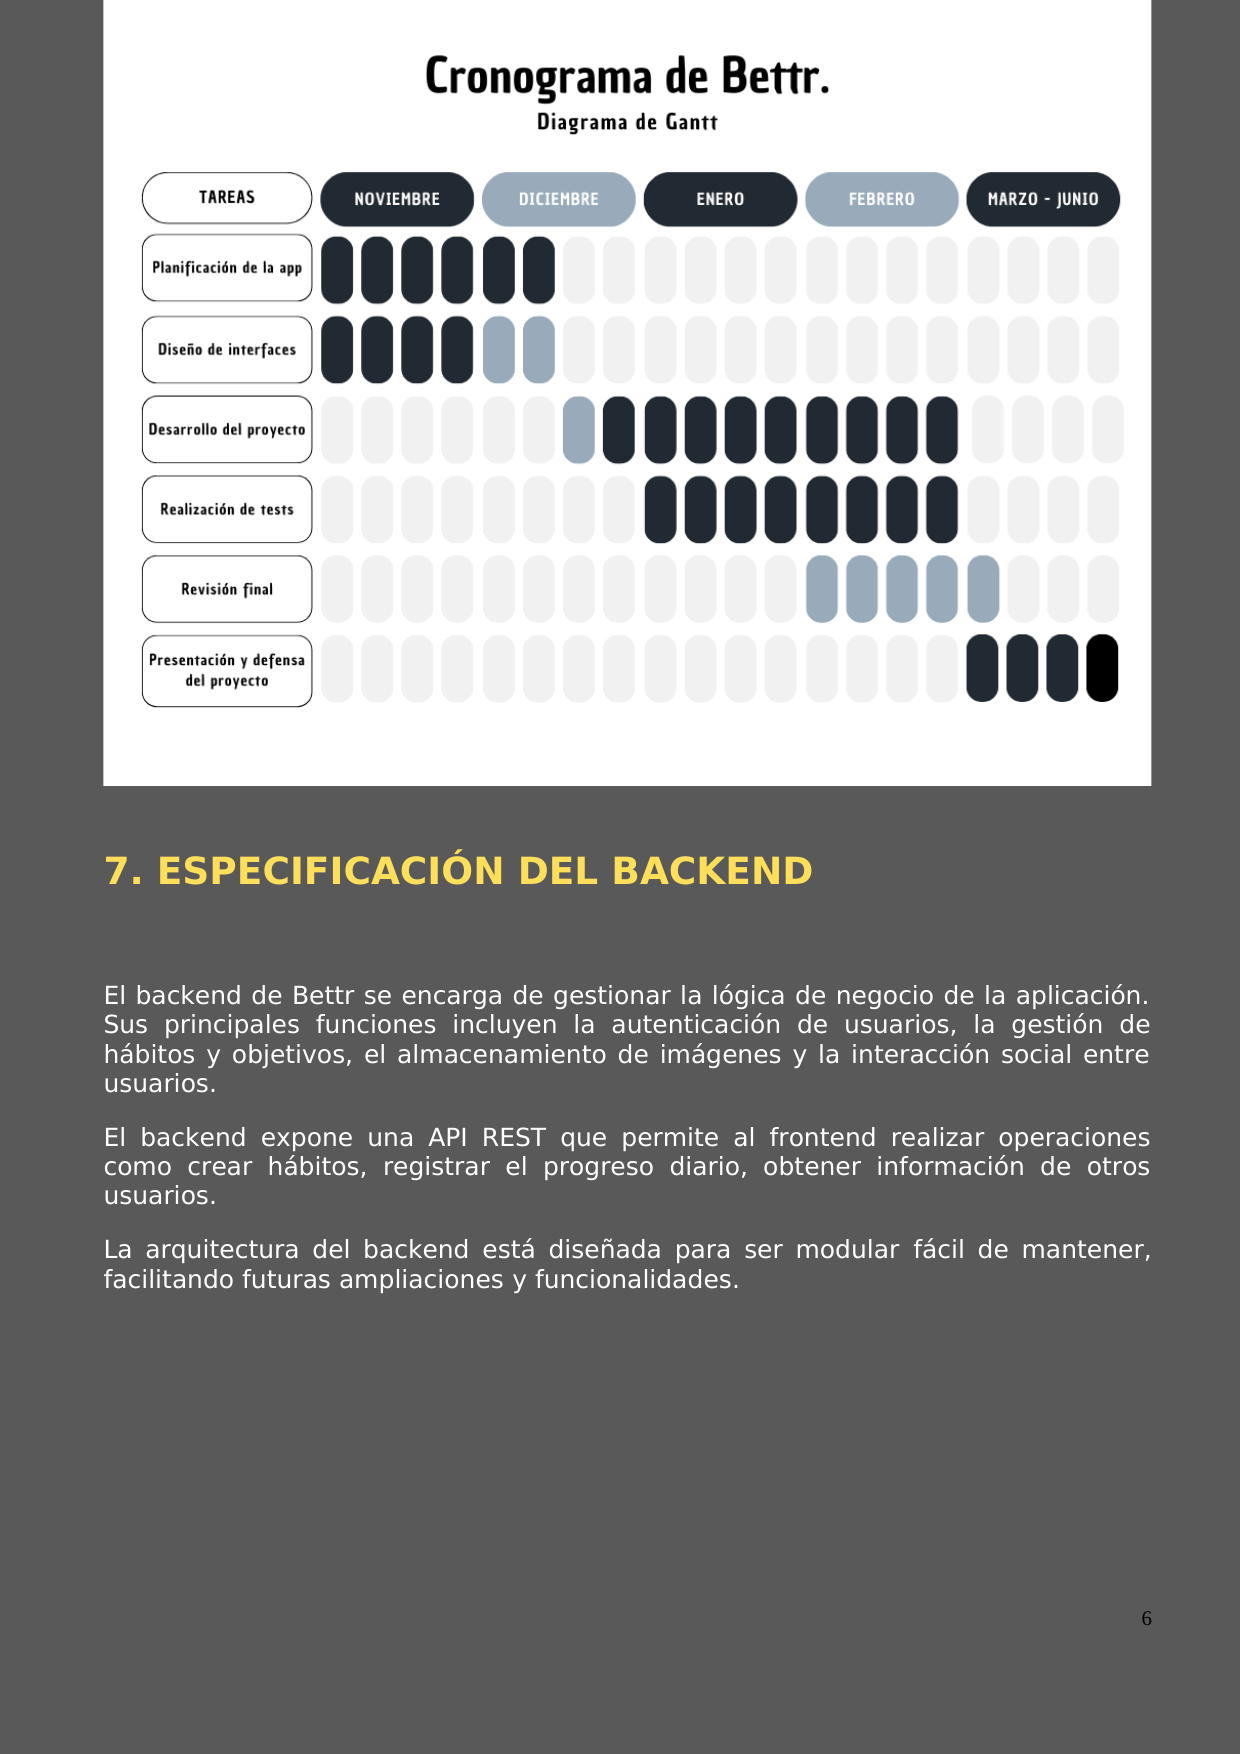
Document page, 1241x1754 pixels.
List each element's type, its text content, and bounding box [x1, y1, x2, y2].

text 7. ESPECIFICACIÓN DEL BACKEND [103, 849, 1152, 893]
text El backend expone una API REST que permite al frontend realizar operaciones como crear hábitos, registrar el progreso diario, obtener información de otros usuarios. [103, 1123, 1152, 1211]
text La arquitectura del backend está diseñada para ser modular fácil de mantener, facilitando futuras ampliaciones y funcionalidades. [103, 1236, 1152, 1294]
picture [103, 0, 1152, 786]
text El backend de Bettr se encarga de gestionar la lógica de negocio de la aplicación. Sus principales funciones incluyen la autenticación de usuarios, la gestión de hábitos y objetivos, el almacenamiento de imágenes y la interacción social entre usuarios. [103, 982, 1152, 1098]
